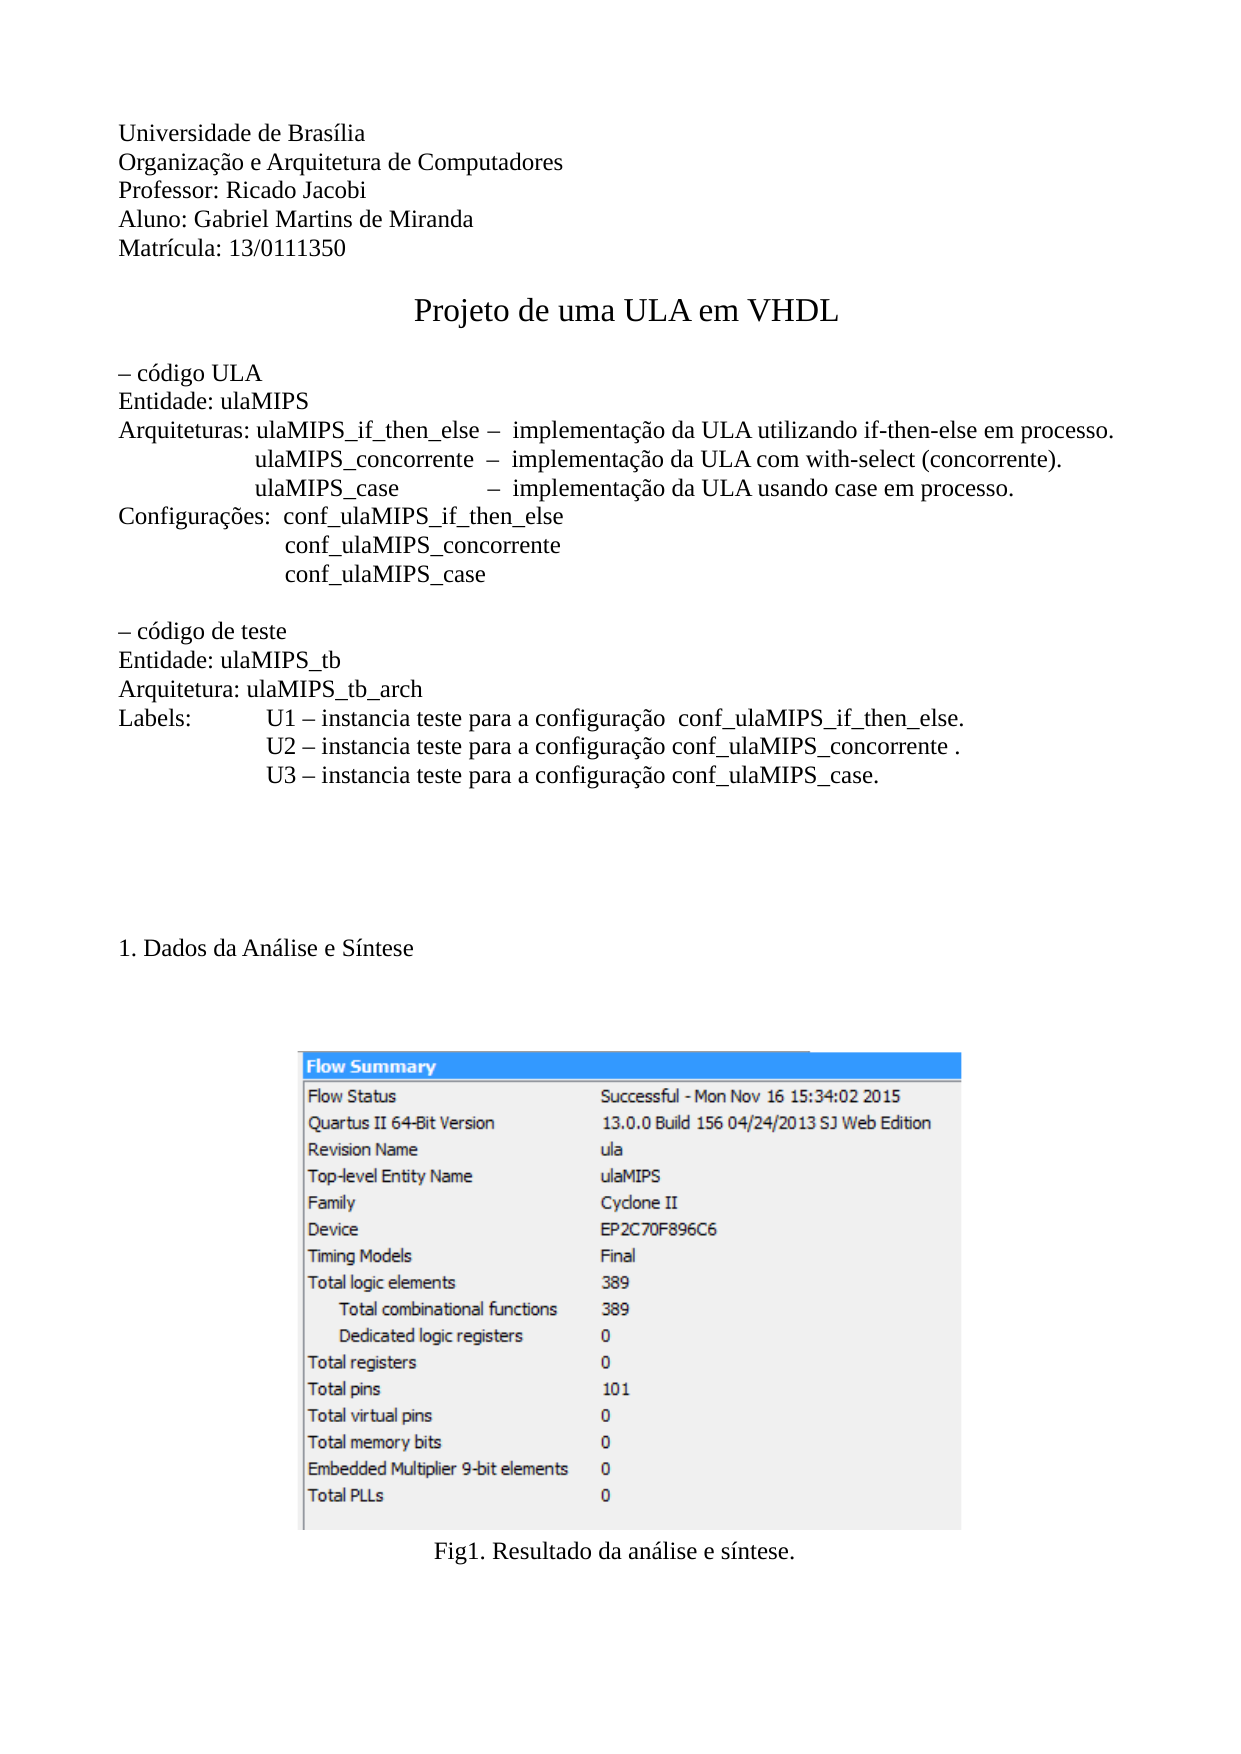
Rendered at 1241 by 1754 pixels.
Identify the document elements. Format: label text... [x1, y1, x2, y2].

text ulaMIPS_concorrente – implementação da ULA com with-select (concorrente). [118, 444, 1122, 473]
text conf_ulaMIPS_concorrente [118, 530, 1122, 559]
text Arquiteturas: ulaMIPS_if_then_else – implementação da ULA utilizando if-then-else em processo. [118, 415, 1122, 444]
text Configurações: conf_ulaMIPS_if_then_else [118, 501, 1122, 530]
text Aluno: Gabriel Martins de Miranda [118, 204, 1122, 233]
text Labels: U1 – instancia teste para a configuração conf_ulaMIPS_if_then_else. [118, 703, 1122, 731]
text Fig1. Resultado da análise e síntese. [118, 1536, 1122, 1565]
text Universidade de Brasília [118, 118, 1122, 147]
picture [297, 1051, 962, 1530]
text – código de teste [118, 616, 1122, 645]
text Matrícula: 13/0111350 [118, 233, 1122, 262]
text Professor: Ricado Jacobi [118, 176, 1122, 204]
text Entidade: ulaMIPS [118, 386, 1122, 415]
text – código ULA [118, 358, 1122, 386]
text U2 – instancia teste para a configuração conf_ulaMIPS_concorrente . [118, 731, 1122, 760]
text conf_ulaMIPS_case [118, 559, 1122, 588]
text 1. Dados da Análise e Síntese [118, 933, 1122, 961]
text U3 – instancia teste para a configuração conf_ulaMIPS_case. [118, 760, 1122, 789]
text ulaMIPS_case – implementação da ULA usando case em processo. [118, 473, 1122, 501]
text Arquitetura: ulaMIPS_tb_arch [118, 674, 1122, 703]
text Organização e Arquitetura de Computadores [118, 147, 1122, 176]
text Projeto de uma ULA em VHDL [118, 291, 1122, 329]
text Entidade: ulaMIPS_tb [118, 645, 1122, 674]
